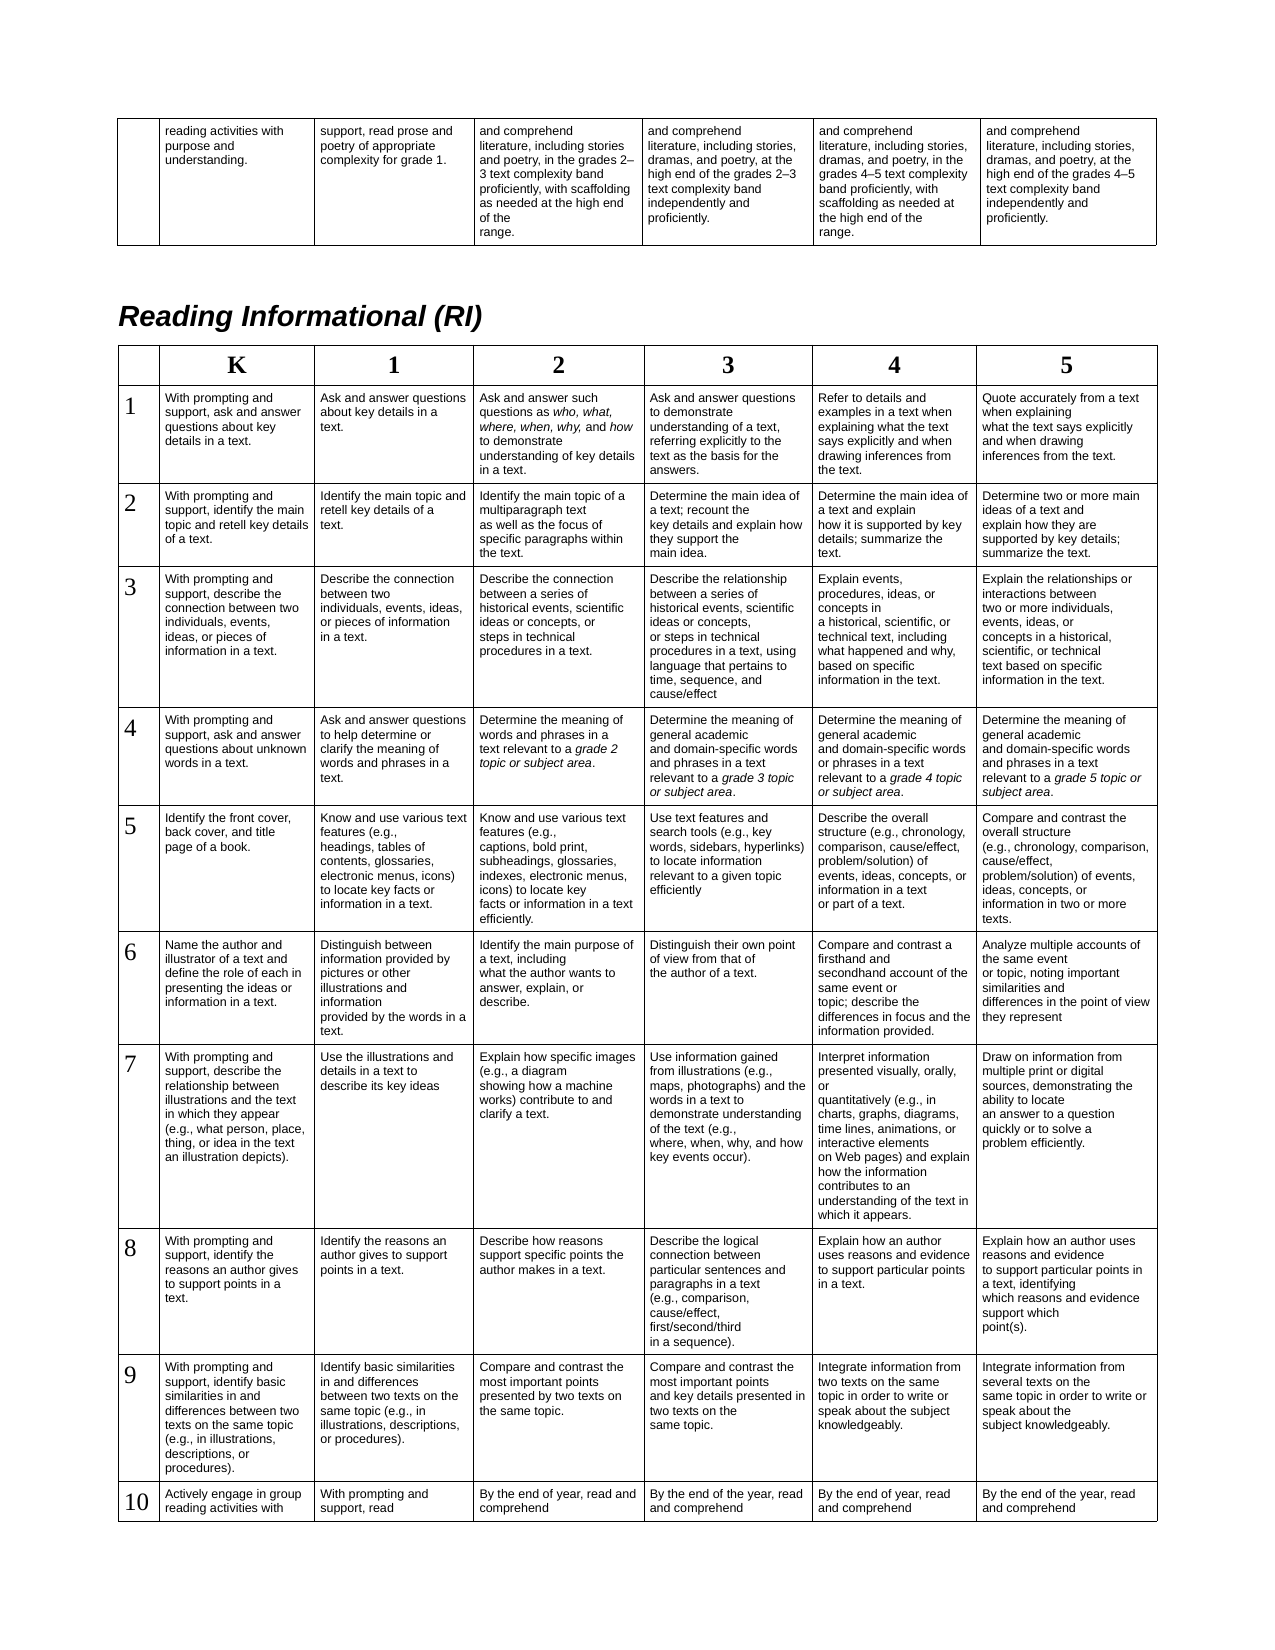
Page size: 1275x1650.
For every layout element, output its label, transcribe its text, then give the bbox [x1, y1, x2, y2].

table_cell By the end of year, read and comprehend [813, 1482, 976, 1521]
table_cell With prompting and support, ask and answer questions about key details in a text. [160, 386, 314, 483]
table_cell Determine two or more main ideas of a text and explain how they are supported by key details; summarize the text. [977, 484, 1157, 566]
table_cell Quote accurately from a text when explaining what the text says explicitly and when drawing inferences from the text. [977, 386, 1157, 483]
table_cell Describe how reasons support specific points the author makes in a text. [474, 1229, 644, 1354]
table_cell With prompting and support, ask and answer questions about unknown words in a text. [160, 708, 314, 805]
table_cell Distinguish between information provided by pictures or other illustrations and information provided by the words in a text. [315, 932, 473, 1044]
table_cell Compare and contrast the most important points presented by two texts on the same topic. [474, 1355, 644, 1481]
table_cell With prompting and support, identify the reasons an author gives to support points in a text. [160, 1229, 314, 1354]
table_cell Interpret information presented visually, orally, or quantitatively (e.g., in charts, graphs, diagrams, time lines, animations, or interactive elements on Web pages) and explain how the information contributes to an understanding of the text in which it appears. [813, 1045, 976, 1228]
table_cell Identify the main purpose of a text, including what the author wants to answer, explain, or describe. [474, 932, 644, 1044]
table_cell By the end of the year, read and comprehend [977, 1482, 1157, 1521]
table_cell Name the author and illustrator of a text and define the role of each in presenting the ideas or information in a text. [160, 932, 314, 1044]
table_cell Determine the meaning of general academic and domain-specific words and phrases in a text relevant to a grade 5 topic or subject area. [977, 708, 1157, 805]
subtitle Reading Informational (RI) [118, 298, 1157, 332]
table_cell and comprehend literature, including stories, dramas, and poetry, at the high end of the grades 2–3 text complexity band independently and proficiently. [643, 119, 813, 245]
table_cell Explain how an author uses reasons and evidence to support particular points in a text, identifying which reasons and evidence support which point(s). [977, 1229, 1157, 1354]
table_cell Ask and answer such questions as who, what, where, when, why, and how to demonstrate understanding of key details in a text. [474, 386, 644, 483]
table_header 5 [977, 346, 1157, 385]
table_cell Determine the main idea of a text and explain how it is supported by key details; summarize the text. [813, 484, 976, 566]
table_cell 1 [119, 386, 159, 483]
table_cell By the end of year, read and comprehend [474, 1482, 644, 1521]
table_cell Compare and contrast a firsthand and secondhand account of the same event or topic; describe the differences in focus and the information provided. [813, 932, 976, 1044]
table_cell Integrate information from several texts on the same topic in order to write or speak about the subject knowledgeably. [977, 1355, 1157, 1481]
table_cell Describe the connection between a series of historical events, scientific ideas or concepts, or steps in technical procedures in a text. [474, 567, 644, 707]
table_cell Describe the logical connection between particular sentences and paragraphs in a text (e.g., comparison, cause/effect, first/second/third in a sequence). [645, 1229, 812, 1354]
table_cell Identify basic similarities in and differences between two texts on the same topic (e.g., in illustrations, descriptions, or procedures). [315, 1355, 473, 1481]
table_cell 7 [119, 1045, 159, 1228]
table_cell Compare and contrast the overall structure (e.g., chronology, comparison, cause/effect, problem/solution) of events, ideas, concepts, or information in two or more texts. [977, 806, 1157, 931]
table_cell Ask and answer questions about key details in a text. [315, 386, 473, 483]
table_header [119, 346, 159, 385]
table_cell Ask and answer questions to help determine or clarify the meaning of words and phrases in a text. [315, 708, 473, 805]
table_cell Analyze multiple accounts of the same event or topic, noting important similarities and differences in the point of view they represent [977, 932, 1157, 1044]
table_cell Describe the relationship between a series of historical events, scientific ideas or concepts, or steps in technical procedures in a text, using language that pertains to time, sequence, and cause/effect [645, 567, 812, 707]
table_cell Integrate information from two texts on the same topic in order to write or speak about the subject knowledgeably. [813, 1355, 976, 1481]
table_cell Know and use various text features (e.g., headings, tables of contents, glossaries, electronic menus, icons) to locate key facts or information in a text. [315, 806, 473, 931]
table_header K [160, 346, 314, 385]
table_cell Explain how an author uses reasons and evidence to support particular points in a text. [813, 1229, 976, 1354]
table_cell Explain the relationships or interactions between two or more individuals, events, ideas, or concepts in a historical, scientific, or technical text based on specific information in the text. [977, 567, 1157, 707]
table_cell Ask and answer questions to demonstrate understanding of a text, referring explicitly to the text as the basis for the answers. [645, 386, 812, 483]
table_header 3 [645, 346, 812, 385]
table_cell [118, 119, 159, 245]
table_cell 2 [119, 484, 159, 566]
table_header 1 [315, 346, 473, 385]
table_cell and comprehend literature, including stories and poetry, in the grades 2–3 text complexity band proficiently, with scaffolding as needed at the high end of the range. [475, 119, 642, 245]
table_cell Identify the main topic and retell key details of a text. [315, 484, 473, 566]
table_cell Describe the connection between two individuals, events, ideas, or pieces of information in a text. [315, 567, 473, 707]
table_cell With prompting and support, describe the connection between two individuals, events, ideas, or pieces of information in a text. [160, 567, 314, 707]
table_cell support, read prose and poetry of appropriate complexity for grade 1. [315, 119, 474, 245]
table_cell Identify the main topic of a multiparagraph text as well as the focus of specific paragraphs within the text. [474, 484, 644, 566]
table_cell and comprehend literature, including stories, dramas, and poetry, at the high end of the grades 4–5 text complexity band independently and proficiently. [981, 119, 1156, 245]
table_cell 10 [119, 1482, 159, 1521]
table_cell Use the illustrations and details in a text to describe its key ideas [315, 1045, 473, 1228]
table_cell Explain events, procedures, ideas, or concepts in a historical, scientific, or technical text, including what happened and why, based on specific information in the text. [813, 567, 976, 707]
table_cell With prompting and support, read [315, 1482, 473, 1521]
table_cell Determine the meaning of general academic and domain-specific words and phrases in a text relevant to a grade 3 topic or subject area. [645, 708, 812, 805]
table_cell With prompting and support, identify basic similarities in and differences between two texts on the same topic (e.g., in illustrations, descriptions, or procedures). [160, 1355, 314, 1481]
table_cell Describe the overall structure (e.g., chronology, comparison, cause/effect, problem/solution) of events, ideas, concepts, or information in a text or part of a text. [813, 806, 976, 931]
table_cell Determine the meaning of words and phrases in a text relevant to a grade 2 topic or subject area. [474, 708, 644, 805]
table_cell 3 [119, 567, 159, 707]
table_cell 6 [119, 932, 159, 1044]
table_header 2 [474, 346, 644, 385]
table_cell Actively engage in group reading activities with [160, 1482, 314, 1521]
table_cell Know and use various text features (e.g., captions, bold print, subheadings, glossaries, indexes, electronic menus, icons) to locate key facts or information in a text efficiently. [474, 806, 644, 931]
table_cell With prompting and support, identify the main topic and retell key details of a text. [160, 484, 314, 566]
table_cell Determine the meaning of general academic and domain-specific words or phrases in a text relevant to a grade 4 topic or subject area. [813, 708, 976, 805]
table_cell 8 [119, 1229, 159, 1354]
table_cell Identify the reasons an author gives to support points in a text. [315, 1229, 473, 1354]
table_cell With prompting and support, describe the relationship between illustrations and the text in which they appear (e.g., what person, place, thing, or idea in the text an illustration depicts). [160, 1045, 314, 1228]
table_cell Determine the main idea of a text; recount the key details and explain how they support the main idea. [645, 484, 812, 566]
table_cell Distinguish their own point of view from that of the author of a text. [645, 932, 812, 1044]
table_cell Identify the front cover, back cover, and title page of a book. [160, 806, 314, 931]
table_cell By the end of the year, read and comprehend [645, 1482, 812, 1521]
table_cell reading activities with purpose and understanding. [160, 119, 314, 245]
table_cell Explain how specific images (e.g., a diagram showing how a machine works) contribute to and clarify a text. [474, 1045, 644, 1228]
table_cell and comprehend literature, including stories, dramas, and poetry, in the grades 4–5 text complexity band proficiently, with scaffolding as needed at the high end of the range. [814, 119, 980, 245]
table_cell Draw on information from multiple print or digital sources, demonstrating the ability to locate an answer to a question quickly or to solve a problem efficiently. [977, 1045, 1157, 1228]
table_cell 9 [119, 1355, 159, 1481]
table_cell Use text features and search tools (e.g., key words, sidebars, hyperlinks) to locate information relevant to a given topic efficiently [645, 806, 812, 931]
table_cell 4 [119, 708, 159, 805]
table_cell Use information gained from illustrations (e.g., maps, photographs) and the words in a text to demonstrate understanding of the text (e.g., where, when, why, and how key events occur). [645, 1045, 812, 1228]
table_cell 5 [119, 806, 159, 931]
table_header 4 [813, 346, 976, 385]
table_cell Refer to details and examples in a text when explaining what the text says explicitly and when drawing inferences from the text. [813, 386, 976, 483]
table_cell Compare and contrast the most important points and key details presented in two texts on the same topic. [645, 1355, 812, 1481]
